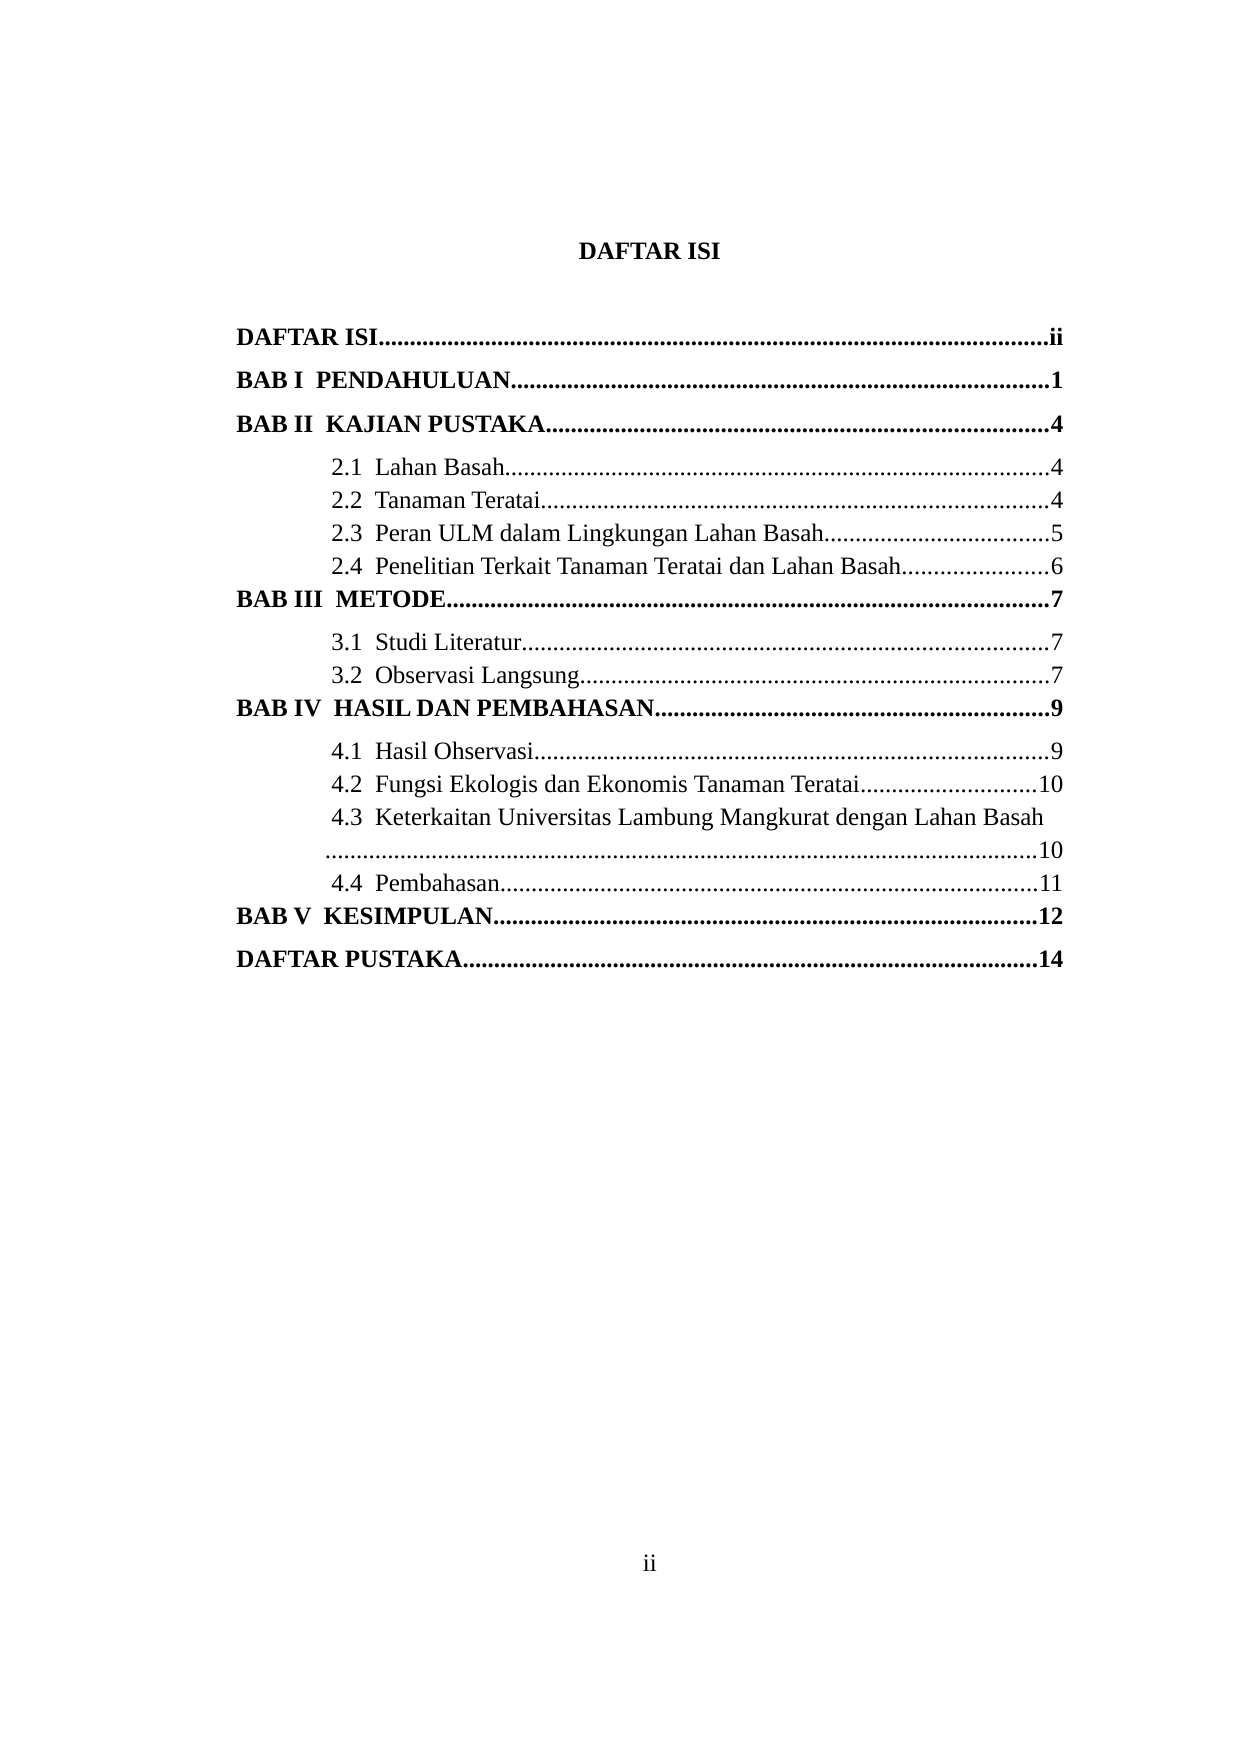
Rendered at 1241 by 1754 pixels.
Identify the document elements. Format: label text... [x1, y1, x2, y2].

text 2.4 Penelitian Terkait Tanaman Teratai dan Lahan Basah 6 [325, 551, 1063, 580]
text BAB II KAJIAN PUSTAKA 4 [236, 409, 1063, 437]
text DAFTAR PUSTAKA 14 [236, 944, 1063, 973]
text BAB V KESIMPULAN 12 [236, 901, 1063, 930]
text BAB I PENDAHULUAN 1 [236, 366, 1063, 394]
text 2.3 Peran ULM dalam Lingkungan Lahan Basah 5 [325, 518, 1063, 547]
text 4.2 Fungsi Ekologis dan Ekonomis Tanaman Teratai 10 [325, 769, 1063, 798]
text 3.2 Observasi Langsung 7 [325, 660, 1063, 689]
text 4.3 Keterkaitan Universitas Lambung Mangkurat dengan Lahan Basah 10 [325, 802, 1063, 864]
subtitle DAFTAR ISI [236, 236, 1063, 265]
text 2.2 Tanaman Teratai 4 [325, 485, 1063, 514]
text DAFTAR ISI ii [236, 322, 1063, 351]
text 2.1 Lahan Basah 4 [325, 452, 1063, 481]
text BAB IV HASIL DAN PEMBAHASAN 9 [236, 693, 1063, 722]
text 4.1 Hasil Ohservasi 9 [325, 736, 1063, 765]
text 3.1 Studi Literatur 7 [325, 627, 1063, 656]
text 4.4 Pembahasan 11 [325, 868, 1063, 897]
text BAB III METODE 7 [236, 584, 1063, 613]
